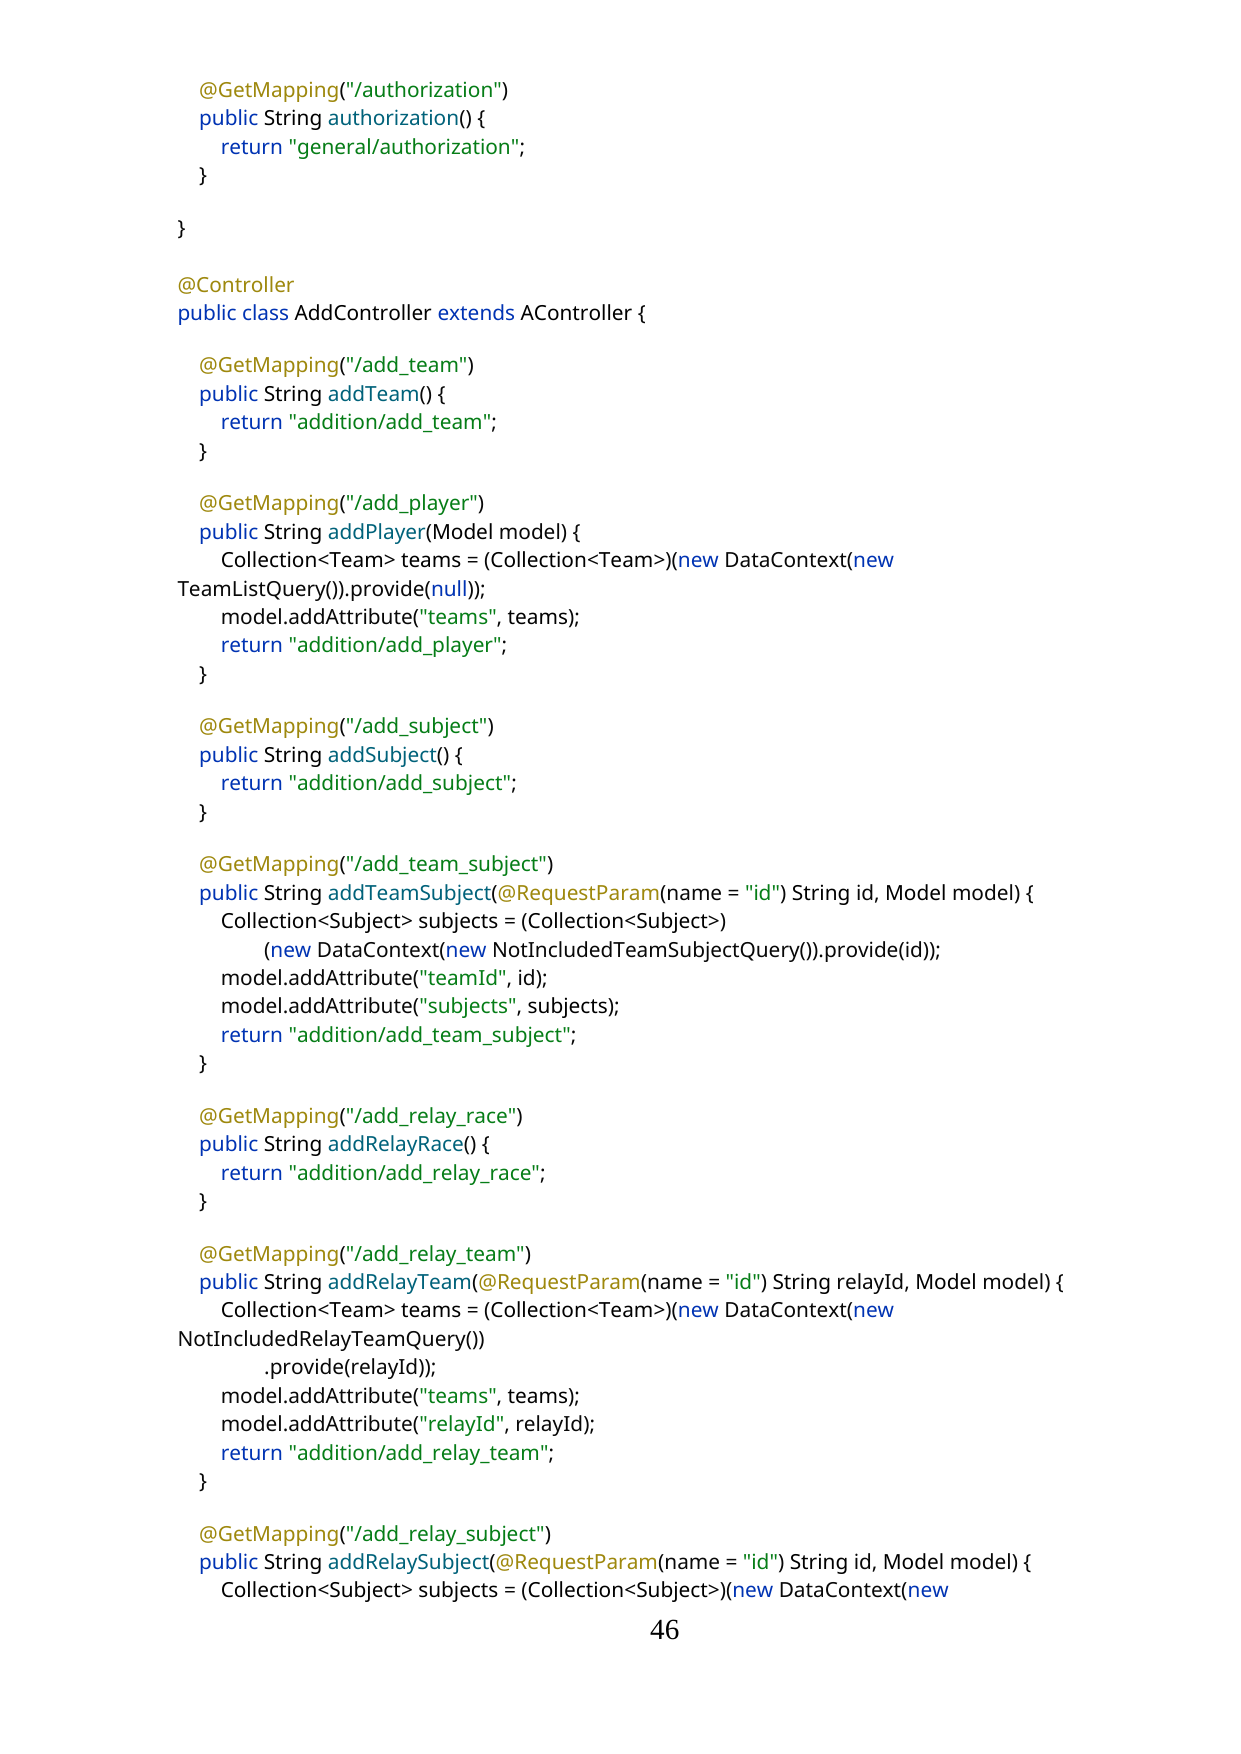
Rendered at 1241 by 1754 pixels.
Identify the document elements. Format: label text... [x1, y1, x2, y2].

text @Controller public class AddController extends AController { @GetMapping("/add_team") public String addTeam() { return "addition/add_team"; } @GetMapping("/add_player") public String addPlayer(Model model) { Collection<Team> teams = (Collection<Team>)(new DataContext(new TeamListQuery()).provide(null)); model.addAttribute("teams", teams); return "addition/add_player"; } @GetMapping("/add_subject") public String addSubject() { return "addition/add_subject"; } @GetMapping("/add_team_subject") public String addTeamSubject(@RequestParam(name = "id") String id, Model model) { Collection<Subject> subjects = (Collection<Subject>) (new DataContext(new NotIncludedTeamSubjectQuery()).provide(id)); model.addAttribute("teamId", id); model.addAttribute("subjects", subjects); return "addition/add_team_subject"; } @GetMapping("/add_relay_race") public String addRelayRace() { return "addition/add_relay_race"; } @GetMapping("/add_relay_team") public String addRelayTeam(@RequestParam(name = "id") String relayId, Model model) { Collection<Team> teams = (Collection<Team>)(new DataContext(new NotIncludedRelayTeamQuery()) .provide(relayId)); model.addAttribute("teams", teams); model.addAttribute("relayId", relayId); return "addition/add_relay_team"; } @GetMapping("/add_relay_subject") public String addRelaySubject(@RequestParam(name = "id") String id, Model model) { Collection<Subject> subjects = (Collection<Subject>)(new DataContext(new [177, 270, 1152, 1604]
text @GetMapping("/authorization") public String authorization() { return "general/authorization"; } } [177, 75, 1152, 241]
